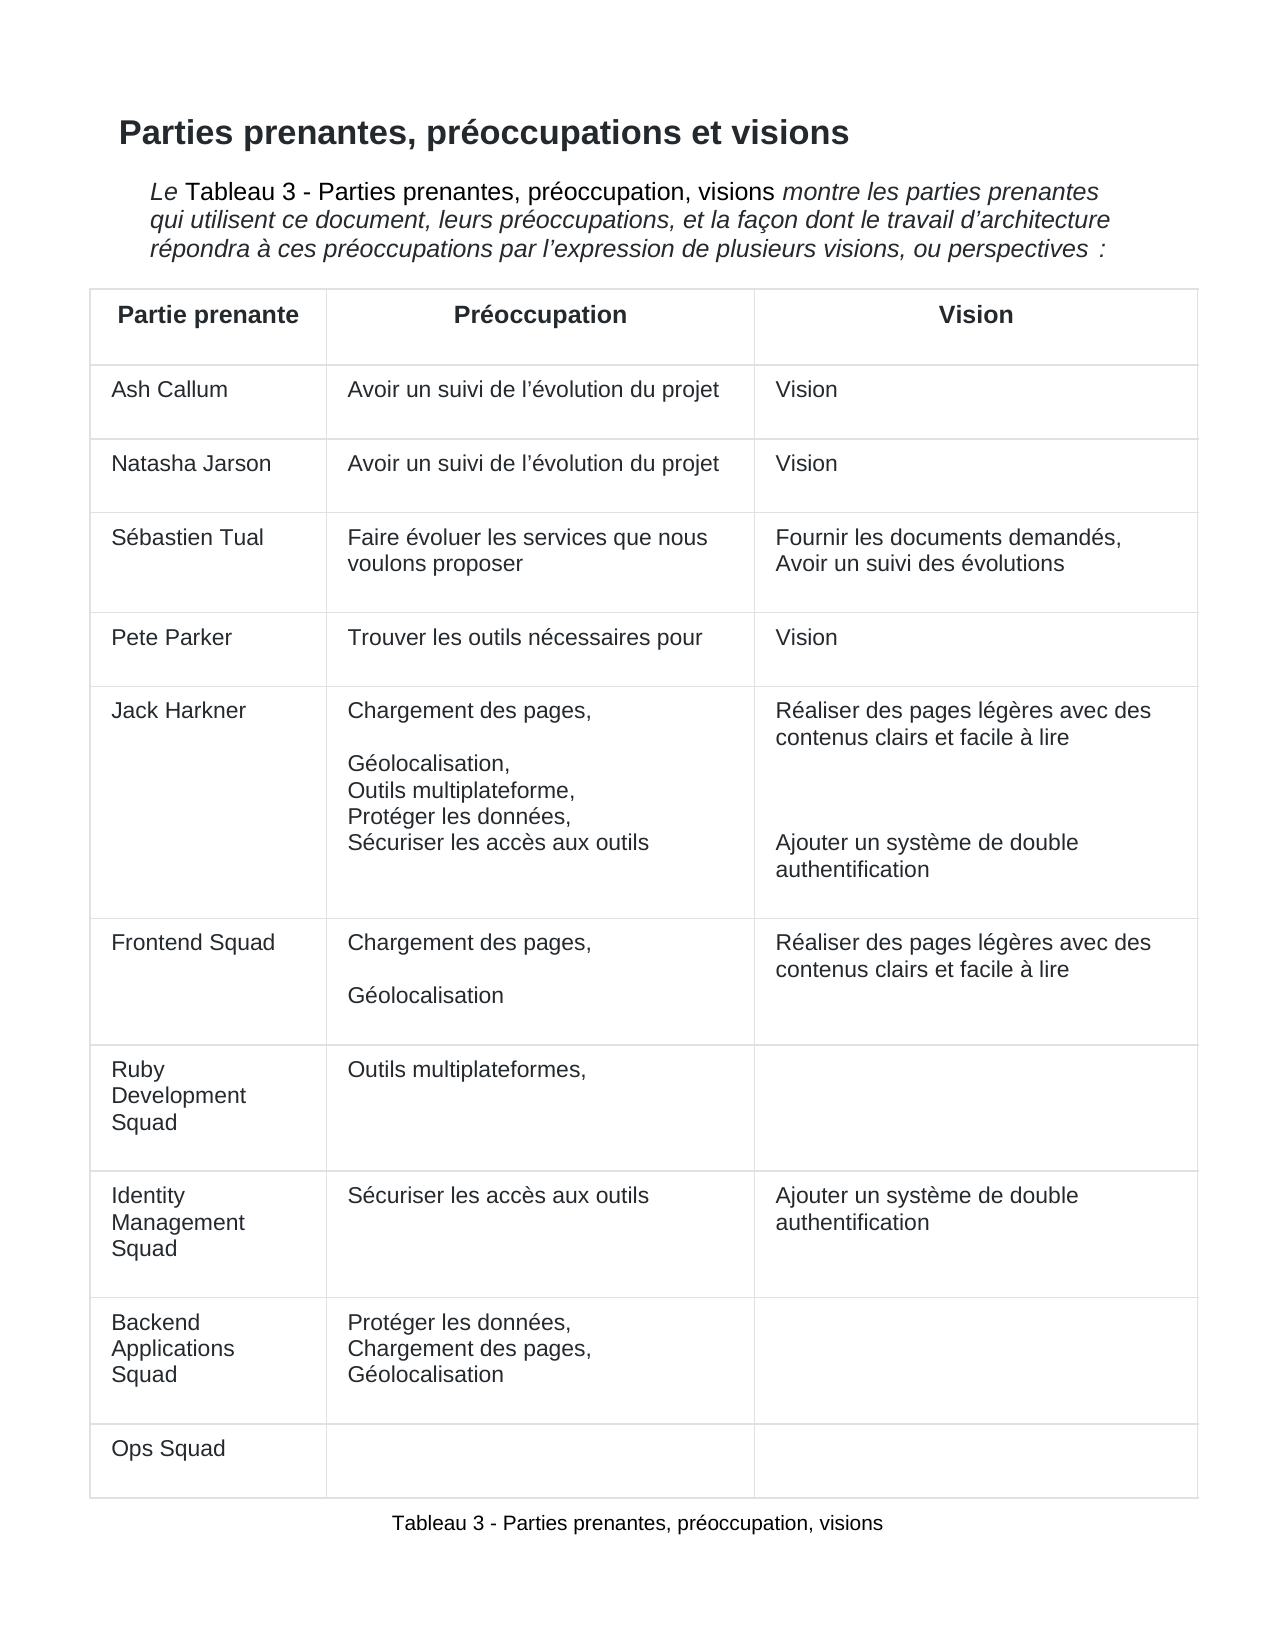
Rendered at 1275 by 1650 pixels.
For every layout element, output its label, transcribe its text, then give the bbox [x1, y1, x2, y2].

table_cell Chargement des pages, Géolocalisation [327, 919, 754, 1044]
text Tableau 3 - Parties prenantes, préoccupation, visions [150, 1511, 1125, 1535]
table_cell [755, 1046, 1197, 1170]
table_cell Chargement des pages, Géolocalisation, Outils multiplateforme, Protéger les données, Sécuriser les accès aux outils [327, 687, 754, 917]
table_cell Vision [755, 366, 1197, 438]
table_cell Jack Harkner [91, 687, 326, 917]
table_cell Identity Management Squad [91, 1172, 326, 1297]
text Le Tableau 3 - Parties prenantes, préoccupation, visions montre les parties prenantes qui utilisent ce document, leurs préoccupations, et la façon dont le travail d’architecture répondra à ces préoccupations par l’expression de plusieurs visions, ou perspectives : [150, 177, 1125, 263]
table_cell Fournir les documents demandés, Avoir un suivi des évolutions [755, 513, 1197, 612]
table_cell Ops Squad [91, 1425, 326, 1497]
table_cell Ruby Development Squad [91, 1046, 326, 1170]
table_cell [755, 1298, 1197, 1423]
table_cell Natasha Jarson [91, 440, 326, 512]
table_header Préoccupation [327, 290, 754, 364]
table_cell Outils multiplateformes, [327, 1046, 754, 1170]
table_cell Réaliser des pages légères avec des contenus clairs et facile à lire Ajouter un système de double authentification [755, 687, 1197, 917]
table_cell Avoir un suivi de l’évolution du projet [327, 366, 754, 438]
table_cell Vision [755, 440, 1197, 512]
table_cell Frontend Squad [91, 919, 326, 1044]
subtitle Parties prenantes, préoccupations et visions [119, 112, 1125, 152]
table_cell Faire évoluer les services que nous voulons proposer [327, 513, 754, 612]
table_cell Avoir un suivi de l’évolution du projet [327, 440, 754, 512]
table_cell Sécuriser les accès aux outils [327, 1172, 754, 1297]
table_header Vision [755, 290, 1197, 364]
table_cell Backend Applications Squad [91, 1298, 326, 1423]
table_cell Vision [755, 613, 1197, 686]
table_cell Ajouter un système de double authentification [755, 1172, 1197, 1297]
table_cell [755, 1425, 1197, 1497]
table_cell Protéger les données, Chargement des pages, Géolocalisation [327, 1298, 754, 1423]
table_cell Sébastien Tual [91, 513, 326, 612]
table_cell Réaliser des pages légères avec des contenus clairs et facile à lire [755, 919, 1197, 1044]
table_cell Trouver les outils nécessaires pour [327, 613, 754, 686]
table_cell Pete Parker [91, 613, 326, 686]
table_header Partie prenante [91, 290, 326, 364]
table_cell Ash Callum [91, 366, 326, 438]
table_cell [327, 1425, 754, 1497]
